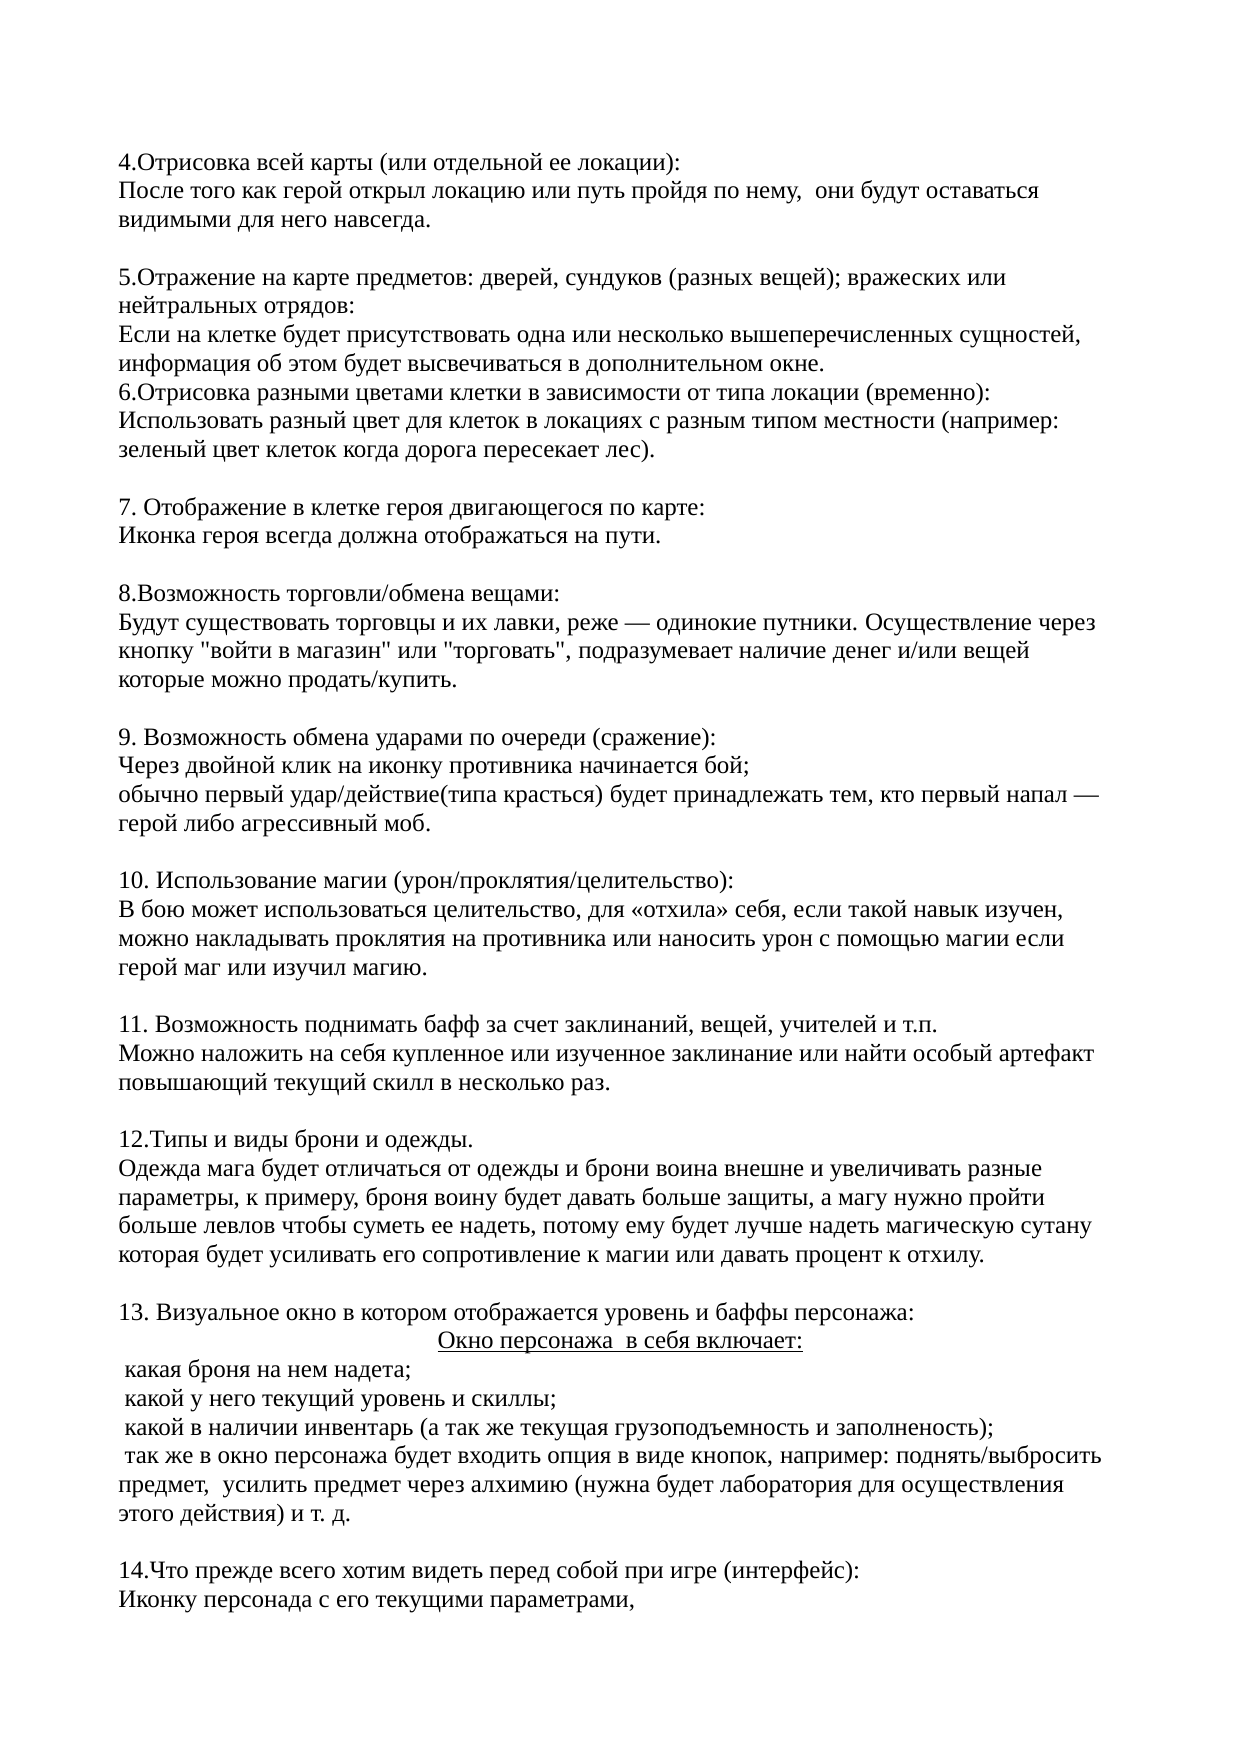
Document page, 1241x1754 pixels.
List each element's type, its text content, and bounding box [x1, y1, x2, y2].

text 10. Использование магии (урон/проклятия/целительство): [118, 866, 1122, 894]
text После того как герой открыл локацию или путь пройдя по нему, они будут оставаться видимыми для него навсегда. [118, 176, 1122, 233]
text 11. Возможность поднимать бафф за счет заклинаний, вещей, учителей и т.п. [118, 1009, 1122, 1038]
text 14.Что прежде всего хотим видеть перед собой при игре (интерфейс): [118, 1556, 1122, 1584]
text Одежда мага будет отличаться от одежды и брони воина внешне и увеличивать разные параметры, к примеру, броня воину будет давать больше защиты, а магу нужно пройти больше левлов чтобы суметь ее надеть, потому ему будет лучше надеть магическую сутану которая будет усиливать его сопротивление к магии или давать процент к отхилу. [118, 1153, 1122, 1268]
text какой в наличии инвентарь (а так же текущая грузоподъемность и заполненость); [118, 1412, 1122, 1441]
text 6.Отрисовка разными цветами клетки в зависимости от типа локации (временно): [118, 377, 1122, 406]
text какая броня на нем надета; [118, 1354, 1122, 1383]
text 7. Отображение в клетке героя двигающегося по карте: [118, 492, 1122, 521]
text Можно наложить на себя купленное или изученное заклинание или найти особый артефакт повышающий текущий скилл в несколько раз. [118, 1038, 1122, 1096]
text обычно первый удар/действие(типа красться) будет принадлежать тем, кто первый напал — герой либо агрессивный моб. [118, 779, 1122, 837]
text Если на клетке будет присутствовать одна или несколько вышеперечисленных сущностей, информация об этом будет высвечиваться в дополнительном окне. [118, 319, 1122, 377]
text 9. Возможность обмена ударами по очереди (сражение): [118, 722, 1122, 751]
text Будут существовать торговцы и их лавки, реже — одинокие путники. Осуществление через кнопку "войти в магазин" или "торговать", подразумевает наличие денег и/или вещей которые можно продать/купить. [118, 607, 1122, 693]
text 12.Типы и виды брони и одежды. [118, 1124, 1122, 1153]
text Иконку персонада с его текущими параметрами, [118, 1584, 1122, 1613]
text Через двойной клик на иконку противника начинается бой; [118, 751, 1122, 779]
text В бою может использоваться целительство, для «отхила» себя, если такой навык изучен, можно накладывать проклятия на противника или наносить урон с помощью магии если герой маг или изучил магию. [118, 894, 1122, 981]
text 4.Отрисовка всей карты (или отдельной ее локации): [118, 147, 1122, 176]
text какой у него текущий уровень и скиллы; [118, 1383, 1122, 1412]
text Иконка героя всегда должна отображаться на пути. [118, 521, 1122, 549]
text так же в окно персонажа будет входить опция в виде кнопок, например: поднять/выбросить предмет, усилить предмет через алхимию (нужна будет лаборатория для осуществления этого действия) и т. д. [118, 1441, 1122, 1527]
text 5.Отражение на карте предметов: дверей, сундуков (разных вещей); вражеских или нейтральных отрядов: [118, 262, 1122, 319]
text Использовать разный цвет для клеток в локациях с разным типом местности (например: зеленый цвет клеток когда дорога пересекает лес). [118, 406, 1122, 463]
text 8.Возможность торговли/обмена вещами: [118, 578, 1122, 607]
text 13. Визуальное окно в котором отображается уровень и баффы персонажа: [118, 1297, 1122, 1326]
text Окно персонажа в себя включает: [118, 1326, 1122, 1354]
